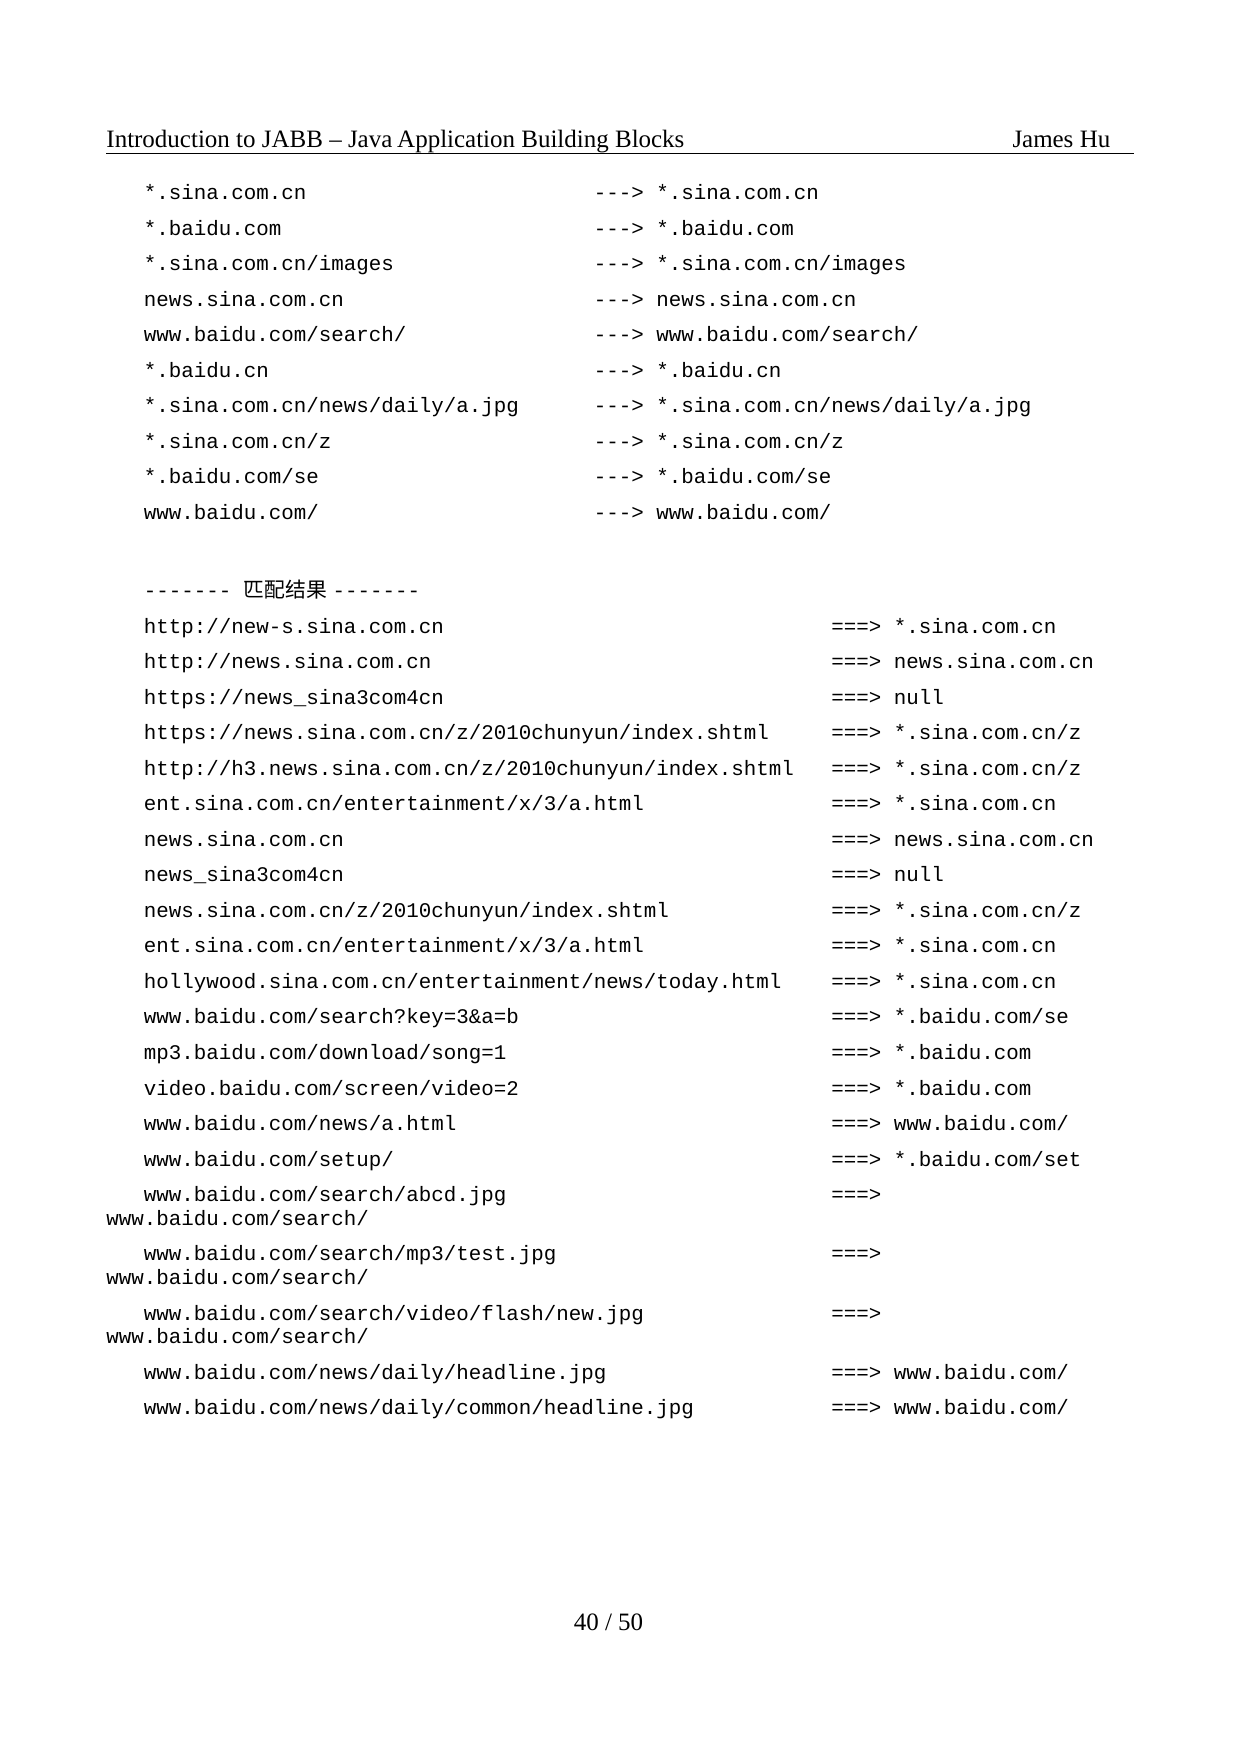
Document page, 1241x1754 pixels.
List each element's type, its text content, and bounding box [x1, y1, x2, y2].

text video.baidu.com/screen/video=2 ===> *.baidu.com [106, 1078, 1134, 1101]
text www.baidu.com/search?key=3&a=b ===> *.baidu.com/se [106, 1007, 1134, 1030]
text http://h3.news.sina.com.cn/z/2010chunyun/index.shtml ===> *.sina.com.cn/z [106, 758, 1134, 782]
text www.baidu.com/search/ ---> www.baidu.com/search/ [106, 324, 1134, 348]
text news.sina.com.cn/z/2010chunyun/index.shtml ===> *.sina.com.cn/z [106, 900, 1134, 924]
text www.baidu.com/ ---> www.baidu.com/ [106, 502, 1134, 526]
text www.baidu.com/search/mp3/test.jpg ===> www.baidu.com/search/ [106, 1243, 1134, 1291]
text www.baidu.com/news/daily/headline.jpg ===> www.baidu.com/ [106, 1362, 1134, 1385]
text https://news_sina3com4cn ===> null [106, 687, 1134, 711]
text www.baidu.com/news/daily/common/headline.jpg ===> www.baidu.com/ [106, 1397, 1134, 1421]
text hollywood.sina.com.cn/entertainment/news/today.html ===> *.sina.com.cn [106, 971, 1134, 995]
text http://news.sina.com.cn ===> news.sina.com.cn [106, 651, 1134, 675]
text *.baidu.com/se ---> *.baidu.com/se [106, 467, 1134, 490]
text *.sina.com.cn/z ---> *.sina.com.cn/z [106, 431, 1134, 455]
text news.sina.com.cn ===> news.sina.com.cn [106, 829, 1134, 853]
text *.sina.com.cn ---> *.sina.com.cn [106, 182, 1134, 206]
text news_sina3com4cn ===> null [106, 864, 1134, 888]
text *.baidu.cn ---> *.baidu.cn [106, 360, 1134, 384]
text news.sina.com.cn ---> news.sina.com.cn [106, 289, 1134, 313]
text ------- 匹配结果 ------- [106, 575, 1134, 604]
text www.baidu.com/setup/ ===> *.baidu.com/set [106, 1149, 1134, 1172]
text www.baidu.com/search/abcd.jpg ===> www.baidu.com/search/ [106, 1184, 1134, 1231]
text www.baidu.com/news/a.html ===> www.baidu.com/ [106, 1113, 1134, 1137]
text *.sina.com.cn/images ---> *.sina.com.cn/images [106, 253, 1134, 277]
text http://new-s.sina.com.cn ===> *.sina.com.cn [106, 616, 1134, 639]
text https://news.sina.com.cn/z/2010chunyun/index.shtml ===> *.sina.com.cn/z [106, 722, 1134, 746]
text *.baidu.com ---> *.baidu.com [106, 218, 1134, 242]
text mp3.baidu.com/download/song=1 ===> *.baidu.com [106, 1042, 1134, 1066]
text ent.sina.com.cn/entertainment/x/3/a.html ===> *.sina.com.cn [106, 936, 1134, 959]
text *.sina.com.cn/news/daily/a.jpg ---> *.sina.com.cn/news/daily/a.jpg [106, 396, 1134, 419]
text ent.sina.com.cn/entertainment/x/3/a.html ===> *.sina.com.cn [106, 793, 1134, 817]
text www.baidu.com/search/video/flash/new.jpg ===> www.baidu.com/search/ [106, 1302, 1134, 1350]
